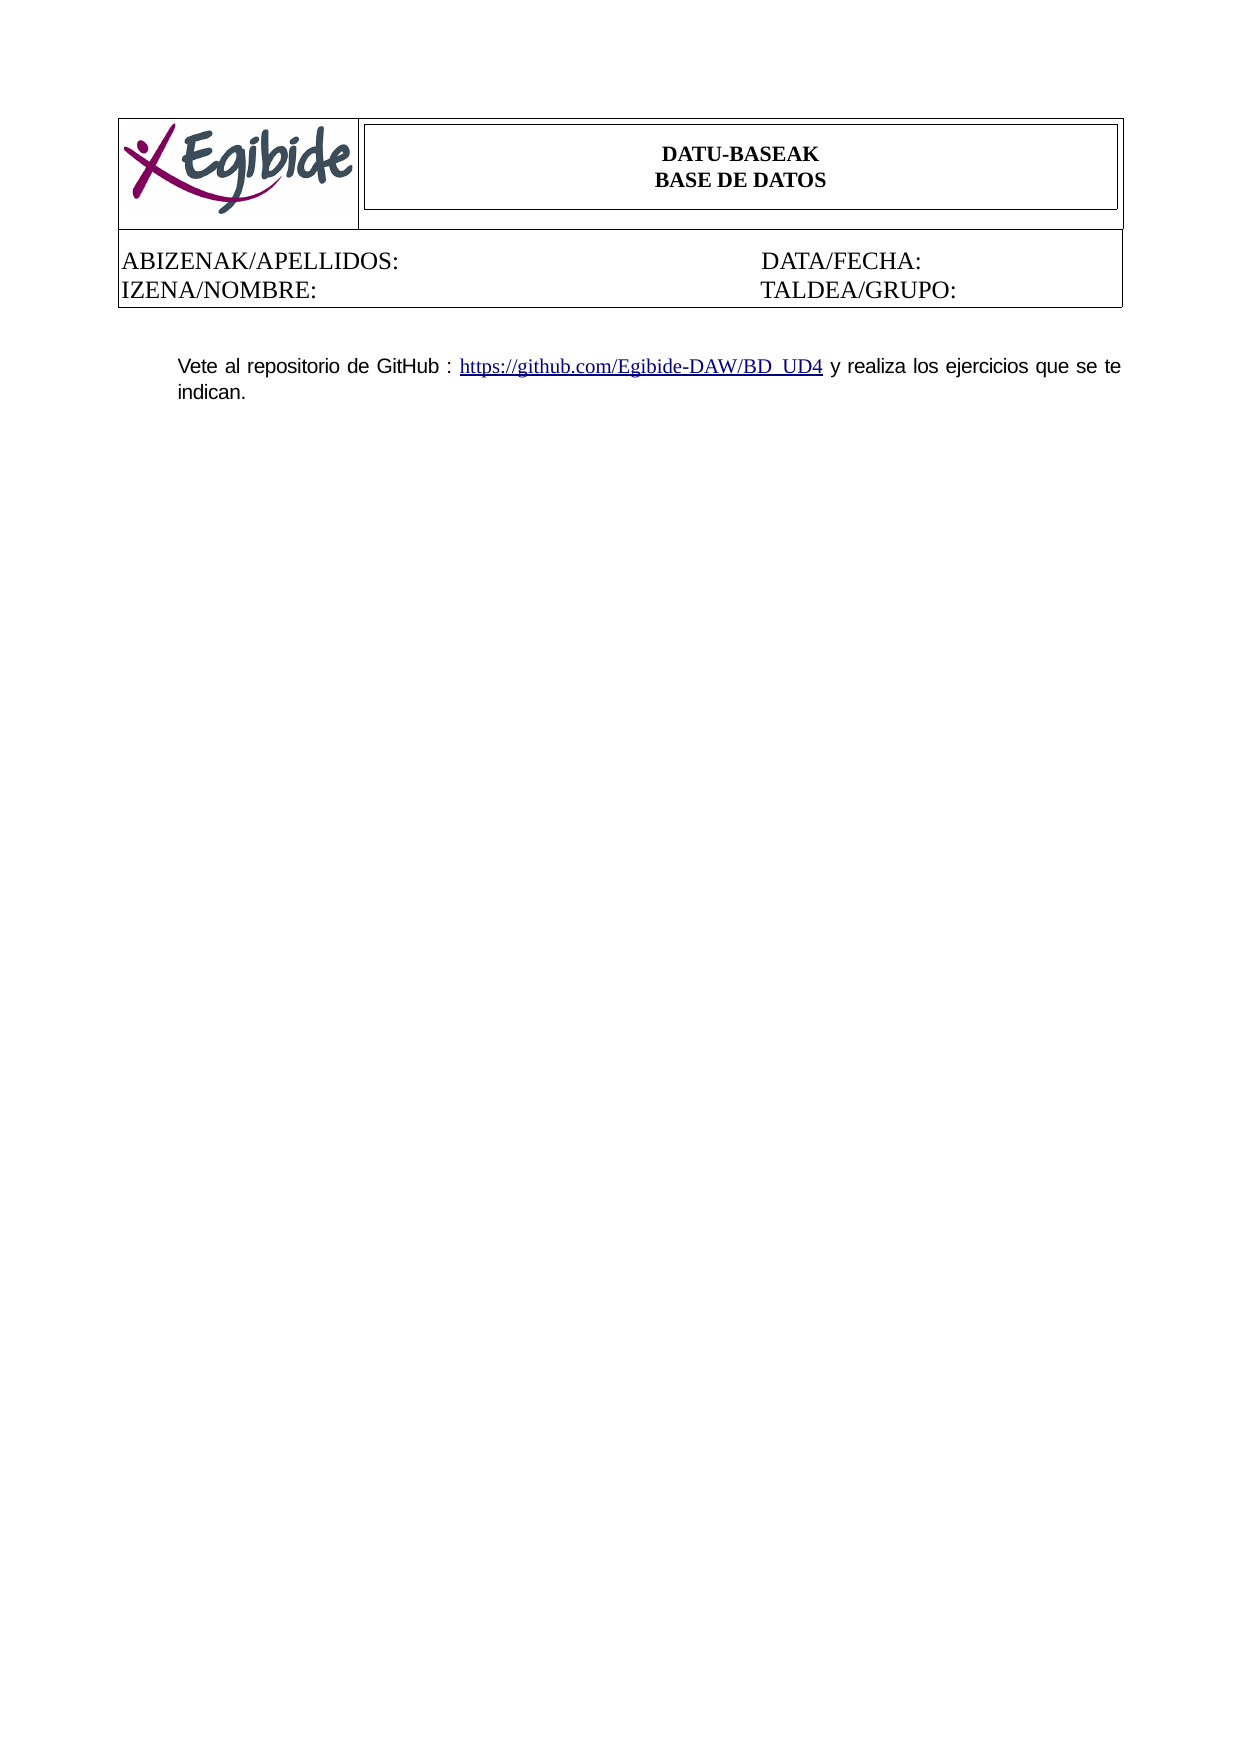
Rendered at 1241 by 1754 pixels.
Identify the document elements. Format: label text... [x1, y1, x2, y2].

picture [123, 123, 353, 214]
list Vete al repositorio de GitHub : https://github.com/Egibide-DAW/BD_UD4 y realiza los ejercicios que se te indican. [118, 351, 1122, 404]
